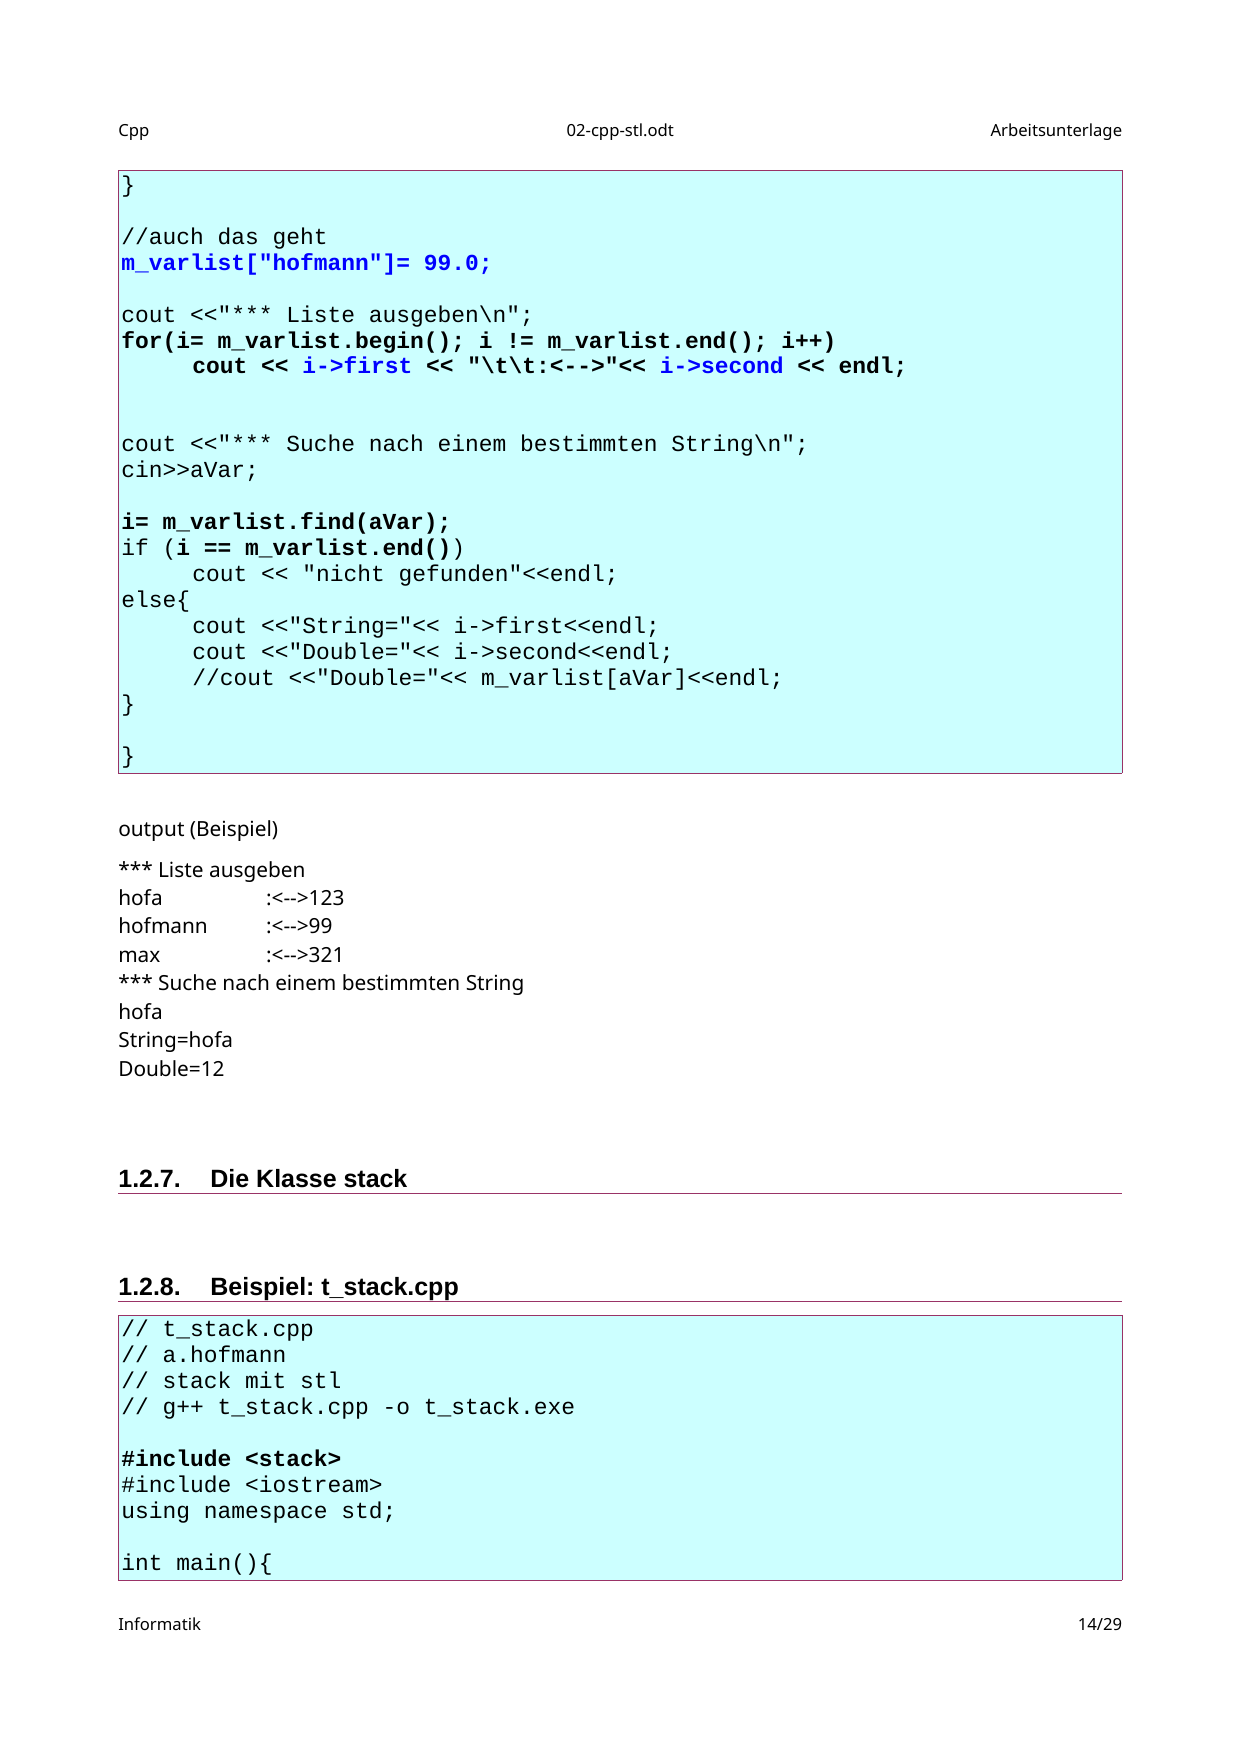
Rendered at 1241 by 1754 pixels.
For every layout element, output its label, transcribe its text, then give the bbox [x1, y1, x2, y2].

text // a.hofmann [119, 1341, 1122, 1367]
text // stack mit stl [119, 1367, 1122, 1392]
text //cout <<"Double="<< m_varlist[aVar]<<endl; [119, 663, 1122, 689]
text i= m_varlist.find(aVar); [119, 507, 1122, 533]
text cout <<"*** Liste ausgeben\n"; [119, 300, 1122, 326]
text else{ [119, 585, 1122, 611]
text int main(){ [119, 1548, 1122, 1580]
text cout <<"*** Suche nach einem bestimmten String\n"; [119, 430, 1122, 456]
subtitle Die Klasse stack [118, 1164, 1122, 1193]
text if (i == m_varlist.end()) [119, 533, 1122, 559]
text max :<-->321 [118, 940, 1122, 968]
text // t_stack.cpp [119, 1316, 1122, 1341]
text #include <stack> [119, 1444, 1122, 1470]
text Double=12 [118, 1054, 1122, 1082]
text } [119, 171, 1122, 196]
text *** Liste ausgeben [118, 855, 1122, 883]
text // g++ t_stack.cpp -o t_stack.exe [119, 1392, 1122, 1418]
text cout << i->first << "\t\t:<-->"<< i->second << endl; [119, 352, 1122, 378]
text cout << "nicht gefunden"<<endl; [119, 559, 1122, 585]
text output (Beispiel) [118, 814, 1122, 842]
text hofa :<-->123 [118, 883, 1122, 912]
text cin>>aVar; [119, 456, 1122, 482]
text cout <<"Double="<< i->second<<endl; [119, 637, 1122, 663]
text using namespace std; [119, 1496, 1122, 1522]
text String=hofa [118, 1025, 1122, 1054]
text cout <<"String="<< i->first<<endl; [119, 611, 1122, 637]
text } [119, 689, 1122, 715]
text hofa [118, 997, 1122, 1025]
text } [119, 741, 1122, 773]
text #include <iostream> [119, 1470, 1122, 1496]
text //auch das geht [119, 222, 1122, 248]
text for(i= m_varlist.begin(); i != m_varlist.end(); i++) [119, 326, 1122, 352]
text hofmann :<-->99 [118, 912, 1122, 940]
subtitle Beispiel: t_stack.cpp [118, 1272, 1122, 1301]
text *** Suche nach einem bestimmten String [118, 968, 1122, 997]
text m_varlist["hofmann"]= 99.0; [119, 248, 1122, 274]
